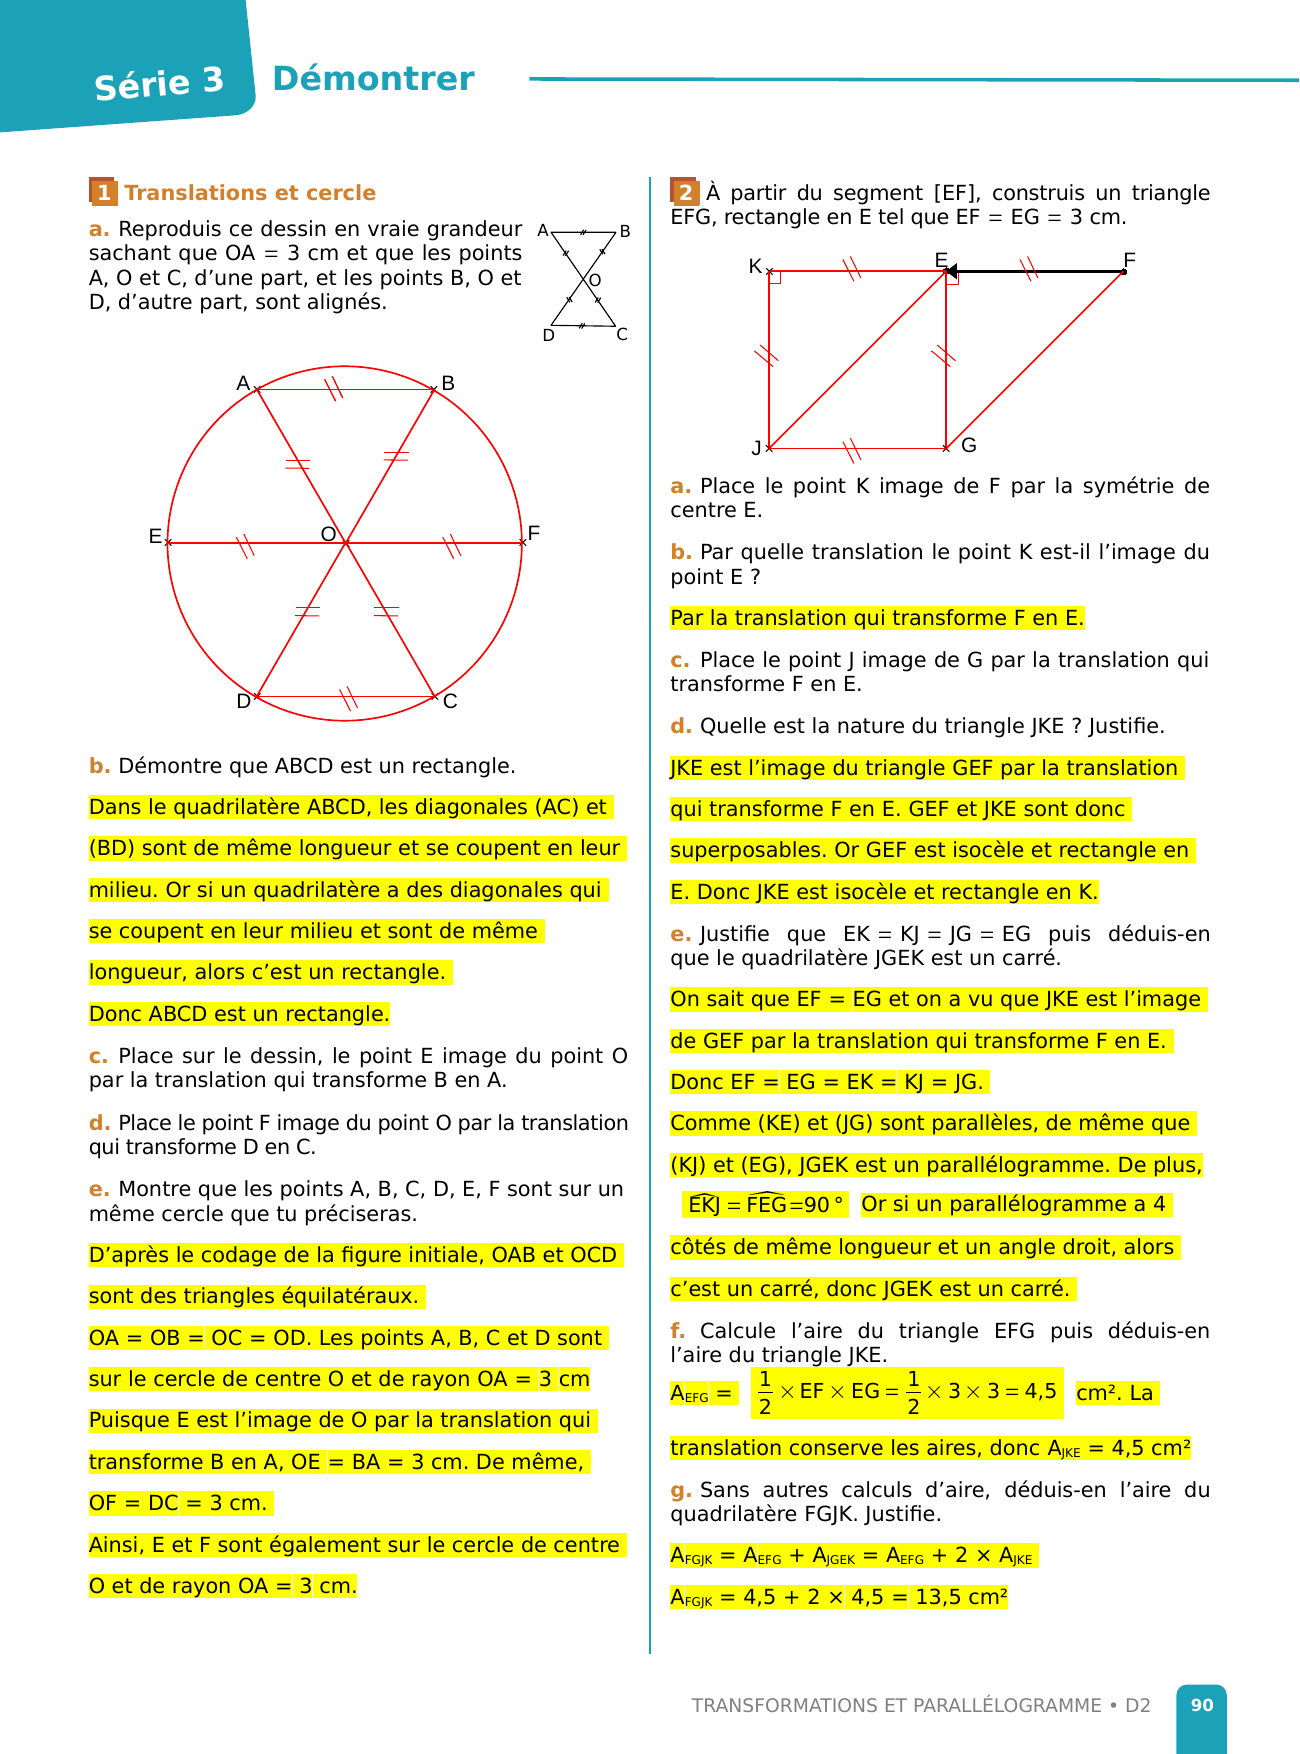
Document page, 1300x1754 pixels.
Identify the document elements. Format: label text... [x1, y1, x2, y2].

list Puisque E est l’image de O par la translation qui transforme B en A, OE = BA = 3 cm. De même, OF = DC = 3 cm. [88, 1391, 629, 1516]
list On sait que EF = EG et on a vu que JKE est l’image de GEF par la translation qui transforme F en E. Donc EF = EG = EK = KJ = JG. [670, 970, 1211, 1094]
list Place le point K image de F par la symétrie de centre E. [670, 377, 1211, 523]
list Place le point F image du point O par la translation qui transforme D en C. [88, 1111, 629, 1159]
list Démontre que ABCD est un rectangle. [88, 754, 629, 778]
list D’après le codage de la figure initiale, OAB et OCD sont des triangles équilatéraux. OA = OB = OC = OD. Les points A, B, C et D sont sur le cercle de centre O et de rayon OA = 3 cm [88, 1226, 629, 1391]
list Reproduis ce dessin en vraie grandeur sachant que OA  3 cm et que les points A, O et C, d’une part, et les points B, O et D, d’autre part, sont alignés. [88, 217, 523, 314]
list Donc ABCD est un rectangle. [88, 985, 629, 1026]
list Justifie que EK = KJ = JG = EG puis déduis-en que le quadrilatère JGEK est un carré. [670, 922, 1211, 970]
list Place sur le dessin, le point E image du point O par la translation qui transforme B en A. [88, 1044, 629, 1092]
list Ainsi, E et F sont également sur le cercle de centre O et de rayon OA = 3 cm. [88, 1516, 629, 1598]
list Sans autres calculs d’aire, déduis-en l’aire du quadrilatère FGJK. Justifie. [670, 1478, 1211, 1526]
list Par la translation qui transforme F en E. [670, 589, 1211, 630]
list Par quelle translation le point K est-il l’image du point E ? [670, 540, 1211, 589]
subtitle À partir du segment [EF], construis un triangle EFG, rectangle en E tel que EF  EG  3 cm. [670, 177, 1211, 229]
list AFGJK = AEFG + AJGEK = AEFG + 2 × AJKE [670, 1526, 1211, 1568]
subtitle Translations et cercle [114, 177, 629, 205]
list Calcule l’aire du triangle EFG puis déduis-en l’aire du triangle JKE. [670, 1319, 1211, 1367]
list AFGJK = 4,5 + 2 × 4,5 = 13,5 cm² [670, 1568, 1211, 1609]
list JKE est l’image du triangle GEF par la translation qui transforme F en E. GEF et JKE sont donc superposables. Or GEF est isocèle et rectangle en E. Donc JKE est isocèle et rectangle en K. [670, 738, 1211, 904]
list Quelle est la nature du triangle JKE ? Justifie. [670, 714, 1211, 738]
list Comme (KE) et (JG) sont parallèles, de même que (KJ) et (EG), JGEK est un parallélogramme. De plus, Or si un parallélogramme a 4 côtés de même longueur et un angle droit, alors c’est un carré, donc JGEK est un carré. [670, 1094, 1211, 1301]
list AEFG = cm². La translation conserve les aires, donc AJKE = 4,5 cm² [670, 1367, 1211, 1460]
list Place le point J image de G par la translation qui transforme F en E. [670, 648, 1211, 697]
list Montre que les points A, B, C, D, E, F sont sur un même cercle que tu préciseras. [88, 1177, 629, 1226]
list Dans le quadrilatère ABCD, les diagonales (AC) et (BD) sont de même longueur et se coupent en leur milieu. Or si un quadrilatère a des diagonales qui se coupent en leur milieu et sont de même longueur, alors c’est un rectangle. [88, 778, 629, 985]
